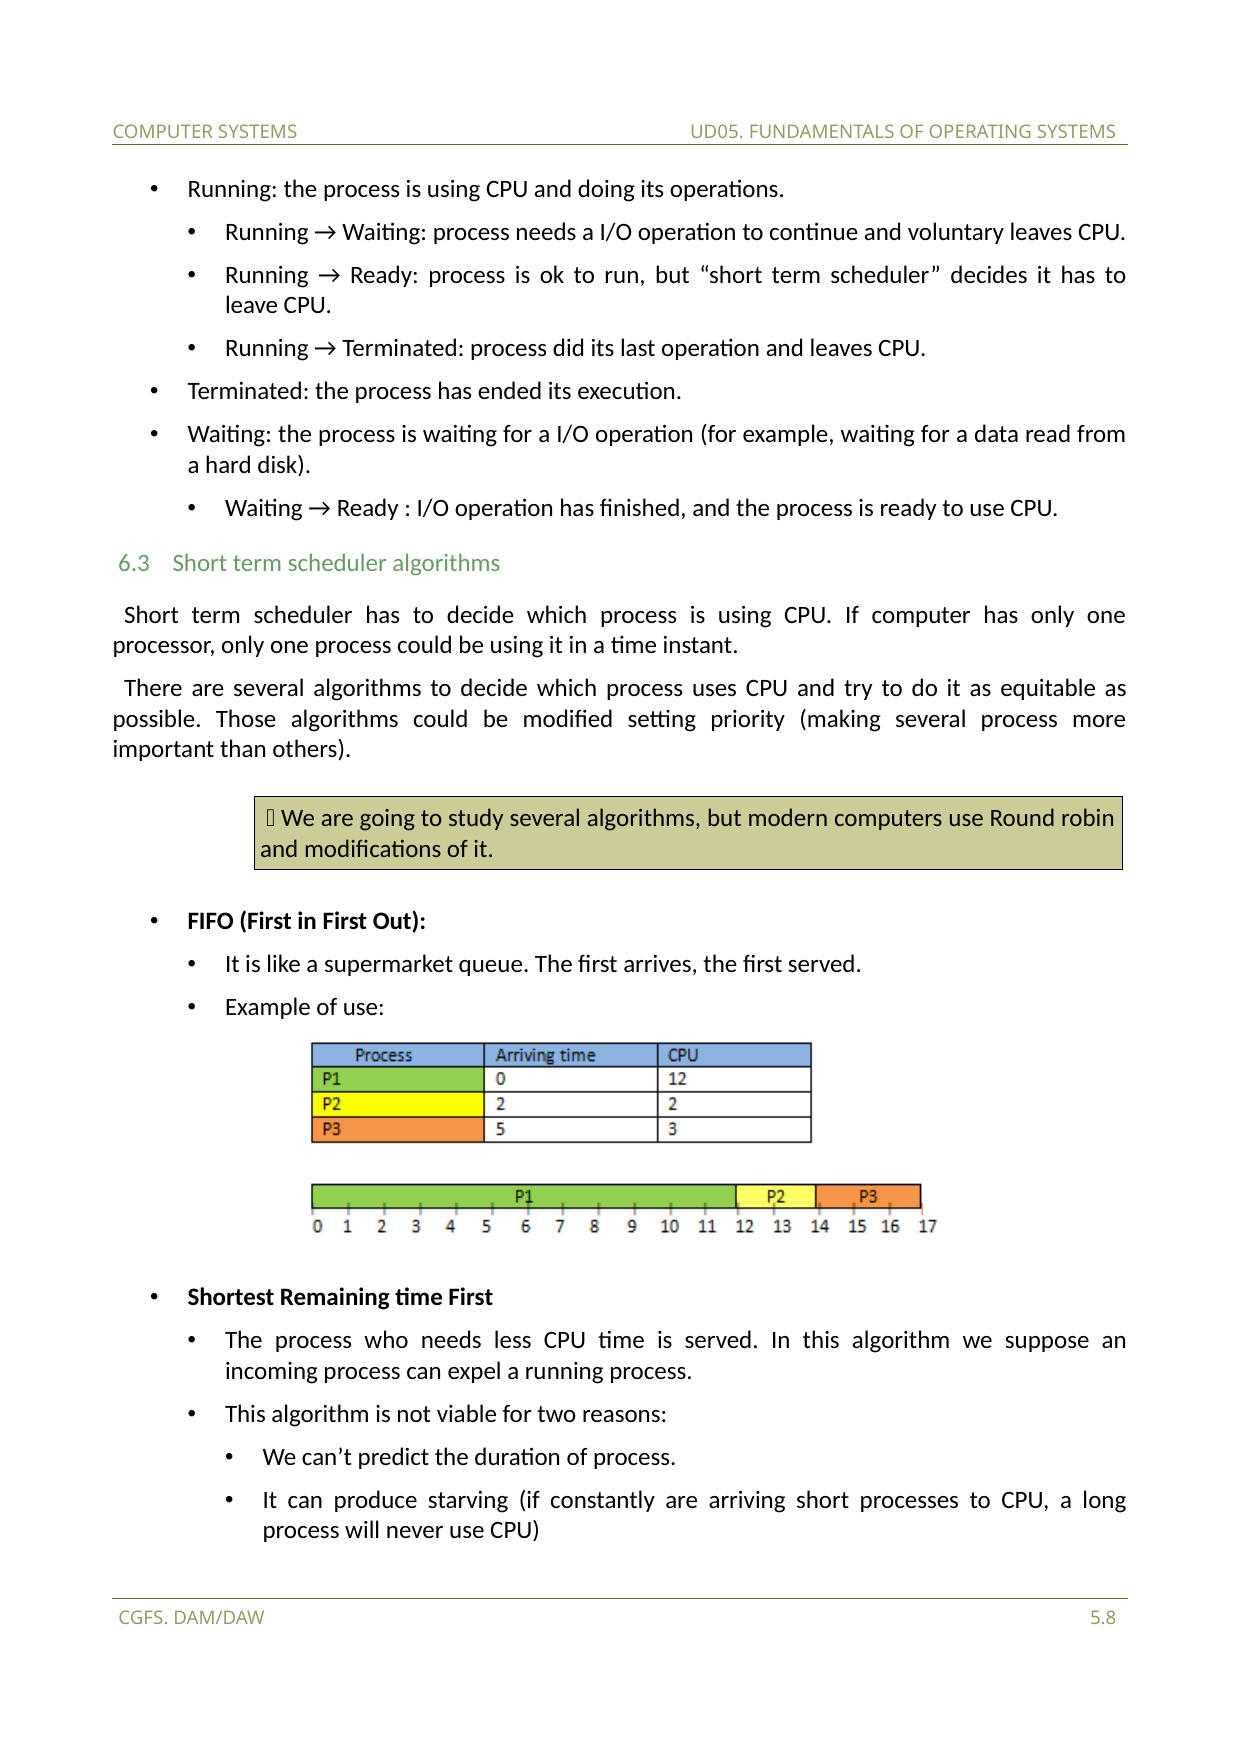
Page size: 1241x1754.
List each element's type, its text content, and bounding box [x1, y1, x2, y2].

list It is like a supermarket queue. The first arrives, the first served. [187, 948, 1128, 978]
list Waiting: the process is waiting for a I/O operation (for example, waiting for a data read from a hard disk). [150, 418, 1128, 479]
list FIFO (First in First Out): [150, 905, 1128, 935]
text  We are going to study several algorithms, but modern computers use Round robin and modifications of it. [255, 797, 1122, 869]
list Waiting → Ready : I/O operation has finished, and the process is ready to use CPU. [187, 492, 1128, 522]
picture [263, 1027, 978, 1239]
list Running → Terminated: process did its last operation and leaves CPU. [187, 332, 1128, 363]
text Short term scheduler has to decide which process is using CPU. If computer has only one processor, only one process could be using it in a time instant. [112, 599, 1128, 660]
list Running → Waiting: process needs a I/O operation to continue and voluntary leaves CPU. [187, 216, 1128, 247]
list Terminated: the process has ended its execution. [150, 375, 1128, 406]
list Shortest Remaining time First [150, 1282, 1128, 1312]
list It can produce starving (if constantly are arriving short processes to CPU, a long process will never use CPU) [225, 1484, 1128, 1545]
list The process who needs less CPU time is served. In this algorithm we suppose an incoming process can expel a running process. [187, 1324, 1128, 1386]
text There are several algorithms to decide which process uses CPU and try to do it as equitable as possible. Those algorithms could be modified setting priority (making several process more important than others). [112, 672, 1128, 764]
list Example of use: [187, 991, 1128, 1021]
list This algorithm is not viable for two reasons: [187, 1398, 1128, 1428]
list We can’t predict the duration of process. [225, 1441, 1128, 1471]
subtitle Short term scheduler algorithms [112, 548, 1128, 578]
list Running → Ready: process is ok to run, but “short term scheduler” decides it has to leave CPU. [187, 259, 1128, 320]
list Running: the process is using CPU and doing its operations. [150, 173, 1128, 204]
